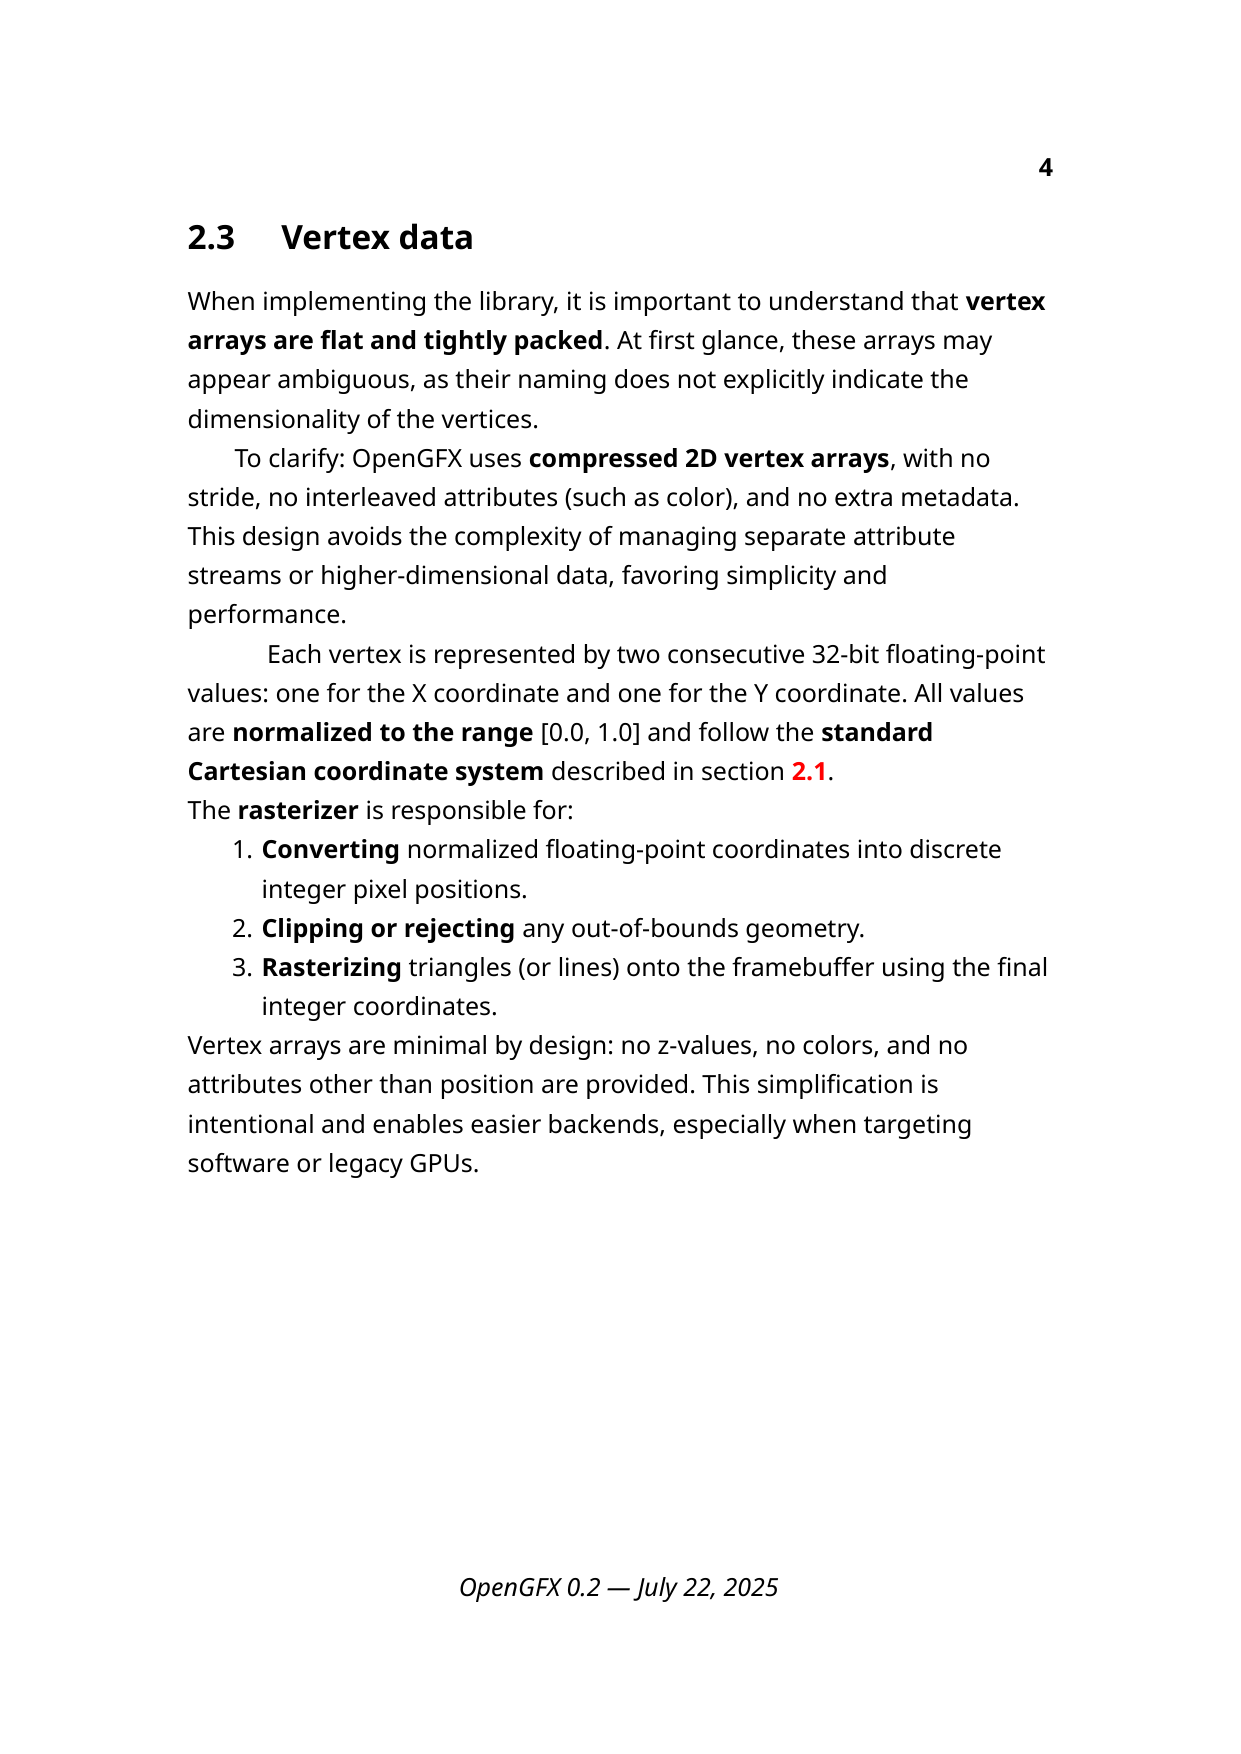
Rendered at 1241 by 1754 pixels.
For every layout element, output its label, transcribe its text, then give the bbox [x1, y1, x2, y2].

text Vertex arrays are minimal by design: no z-values, no colors, and no attributes other than position are provided. This simplification is intentional and enables easier backends, especially when targeting software or legacy GPUs. [187, 1028, 1053, 1179]
text To clarify: OpenGFX uses compressed 2D vertex arrays, with no stride, no interleaved attributes (such as color), and no extra metadata. This design avoids the complexity of managing separate attribute streams or higher-dimensional data, favoring simplicity and performance. [187, 441, 1053, 631]
list Converting normalized floating-point coordinates into discrete integer pixel positions. [232, 832, 1053, 905]
list Clipping or rejecting any out-of-bounds geometry. [232, 911, 1053, 944]
text When implementing the library, it is important to understand that vertex arrays are flat and tightly packed. At first glance, these arrays may appear ambiguous, as their naming does not explicitly indicate the dimensionality of the vertices. [187, 284, 1053, 435]
text The rasterizer is responsible for: [187, 793, 1053, 827]
list Rasterizing triangles (or lines) onto the framebuffer using the final integer coordinates. [232, 950, 1053, 1023]
text Each vertex is represented by two consecutive 32-bit floating-point values: one for the X coordinate and one for the Y coordinate. All values are normalized to the range [0.0, 1.0] and follow the standard Cartesian coordinate system described in section 2.1. [187, 636, 1053, 788]
subtitle 2.3 Vertex data [187, 214, 1053, 259]
